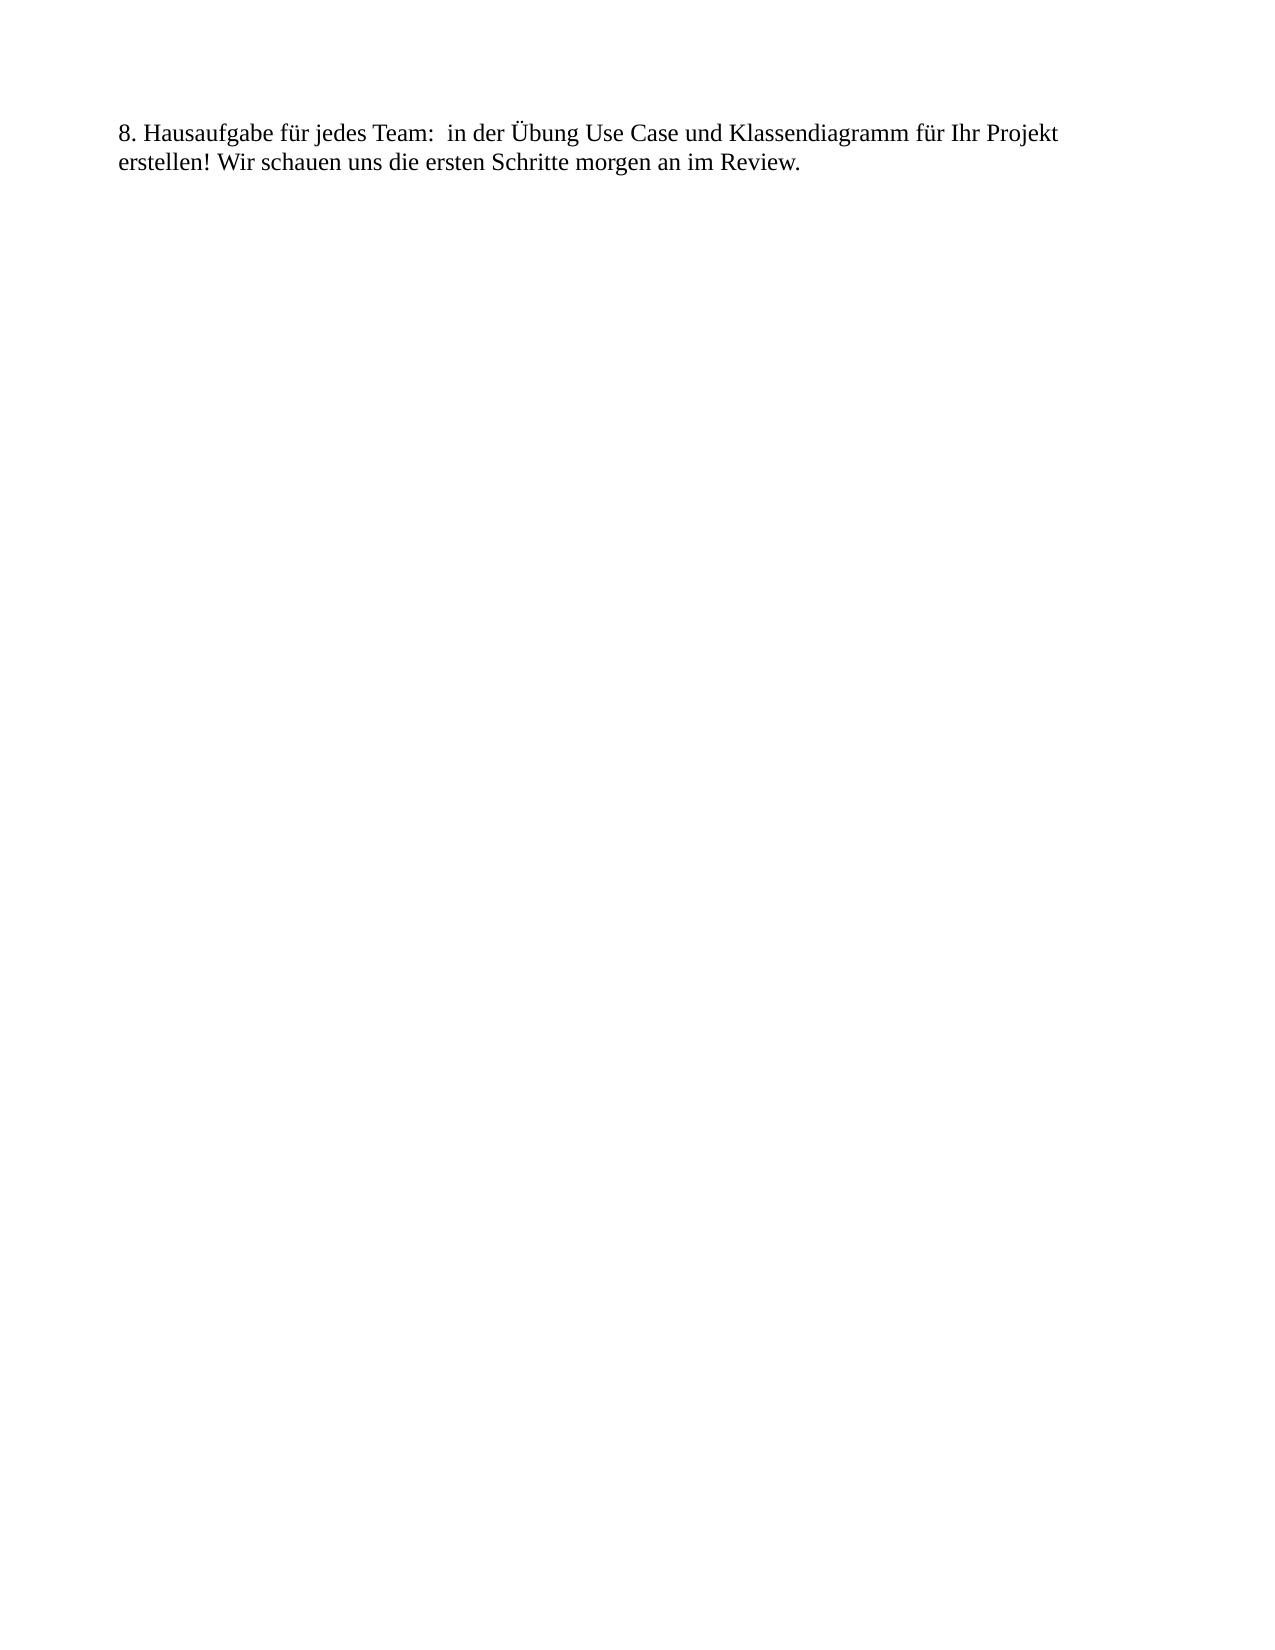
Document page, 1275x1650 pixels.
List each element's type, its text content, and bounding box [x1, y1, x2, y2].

text 8. Hausaufgabe für jedes Team: in der Übung Use Case und Klassendiagramm für Ihr Projekt erstellen! Wir schauen uns die ersten Schritte morgen an im Review. [118, 118, 1157, 176]
